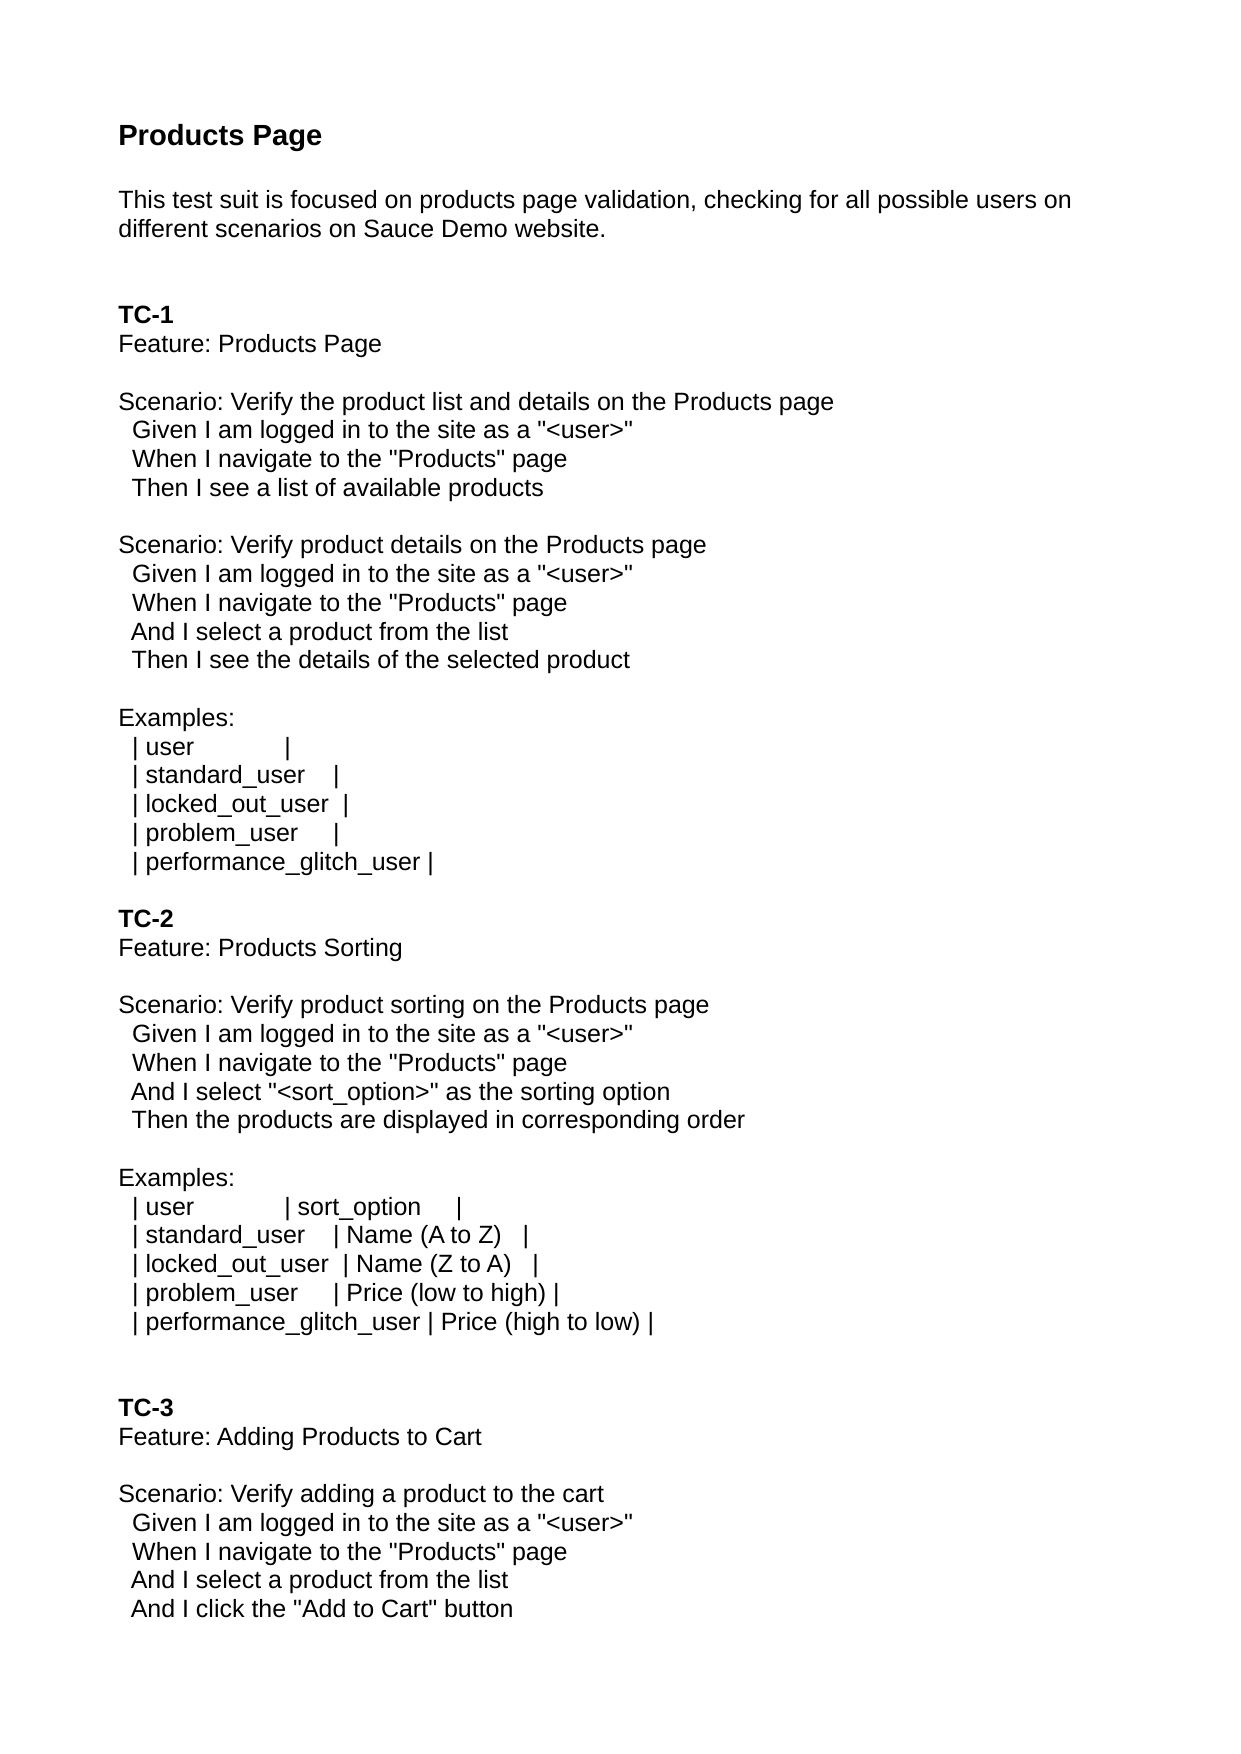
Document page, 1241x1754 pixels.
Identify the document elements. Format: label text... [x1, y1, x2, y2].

text | problem_user | [118, 818, 1122, 846]
text | user | [118, 731, 1122, 760]
text And I select a product from the list [118, 1565, 1122, 1594]
text | locked_out_user | [118, 789, 1122, 818]
text Given I am logged in to the site as a "<user>" [118, 559, 1122, 588]
text And I click the "Add to Cart" button [118, 1594, 1122, 1623]
text TC-1 [118, 300, 1122, 329]
text When I navigate to the "Products" page [118, 444, 1122, 473]
text When I navigate to the "Products" page [118, 1048, 1122, 1076]
text Feature: Products Sorting [118, 933, 1122, 961]
text | performance_glitch_user | [118, 846, 1122, 875]
text Examples: [118, 1163, 1122, 1191]
text Products Page [118, 118, 1122, 152]
text TC-2 [118, 904, 1122, 933]
text When I navigate to the "Products" page [118, 588, 1122, 616]
text Then I see a list of available products [118, 473, 1122, 501]
text Scenario: Verify adding a product to the cart [118, 1479, 1122, 1508]
text Given I am logged in to the site as a "<user>" [118, 1508, 1122, 1536]
text Then I see the details of the selected product [118, 645, 1122, 674]
text And I select "<sort_option>" as the sorting option [118, 1076, 1122, 1105]
text Scenario: Verify the product list and details on the Products page [118, 386, 1122, 415]
text Given I am logged in to the site as a "<user>" [118, 1019, 1122, 1048]
text Examples: [118, 703, 1122, 731]
text Feature: Products Page [118, 329, 1122, 358]
text | user | sort_option | [118, 1191, 1122, 1220]
text Feature: Adding Products to Cart [118, 1421, 1122, 1450]
text Then the products are displayed in corresponding order [118, 1105, 1122, 1134]
text | locked_out_user | Name (Z to A) | [118, 1249, 1122, 1278]
text | performance_glitch_user | Price (high to low) | [118, 1306, 1122, 1335]
text | standard_user | [118, 760, 1122, 789]
text TC-3 [118, 1393, 1122, 1421]
text Given I am logged in to the site as a "<user>" [118, 415, 1122, 444]
text And I select a product from the list [118, 616, 1122, 645]
text | problem_user | Price (low to high) | [118, 1278, 1122, 1306]
text When I navigate to the "Products" page [118, 1536, 1122, 1565]
text This test suit is focused on products page validation, checking for all possible users on different scenarios on Sauce Demo website. [118, 185, 1122, 243]
text | standard_user | Name (A to Z) | [118, 1220, 1122, 1249]
text Scenario: Verify product details on the Products page [118, 530, 1122, 559]
text Scenario: Verify product sorting on the Products page [118, 990, 1122, 1019]
